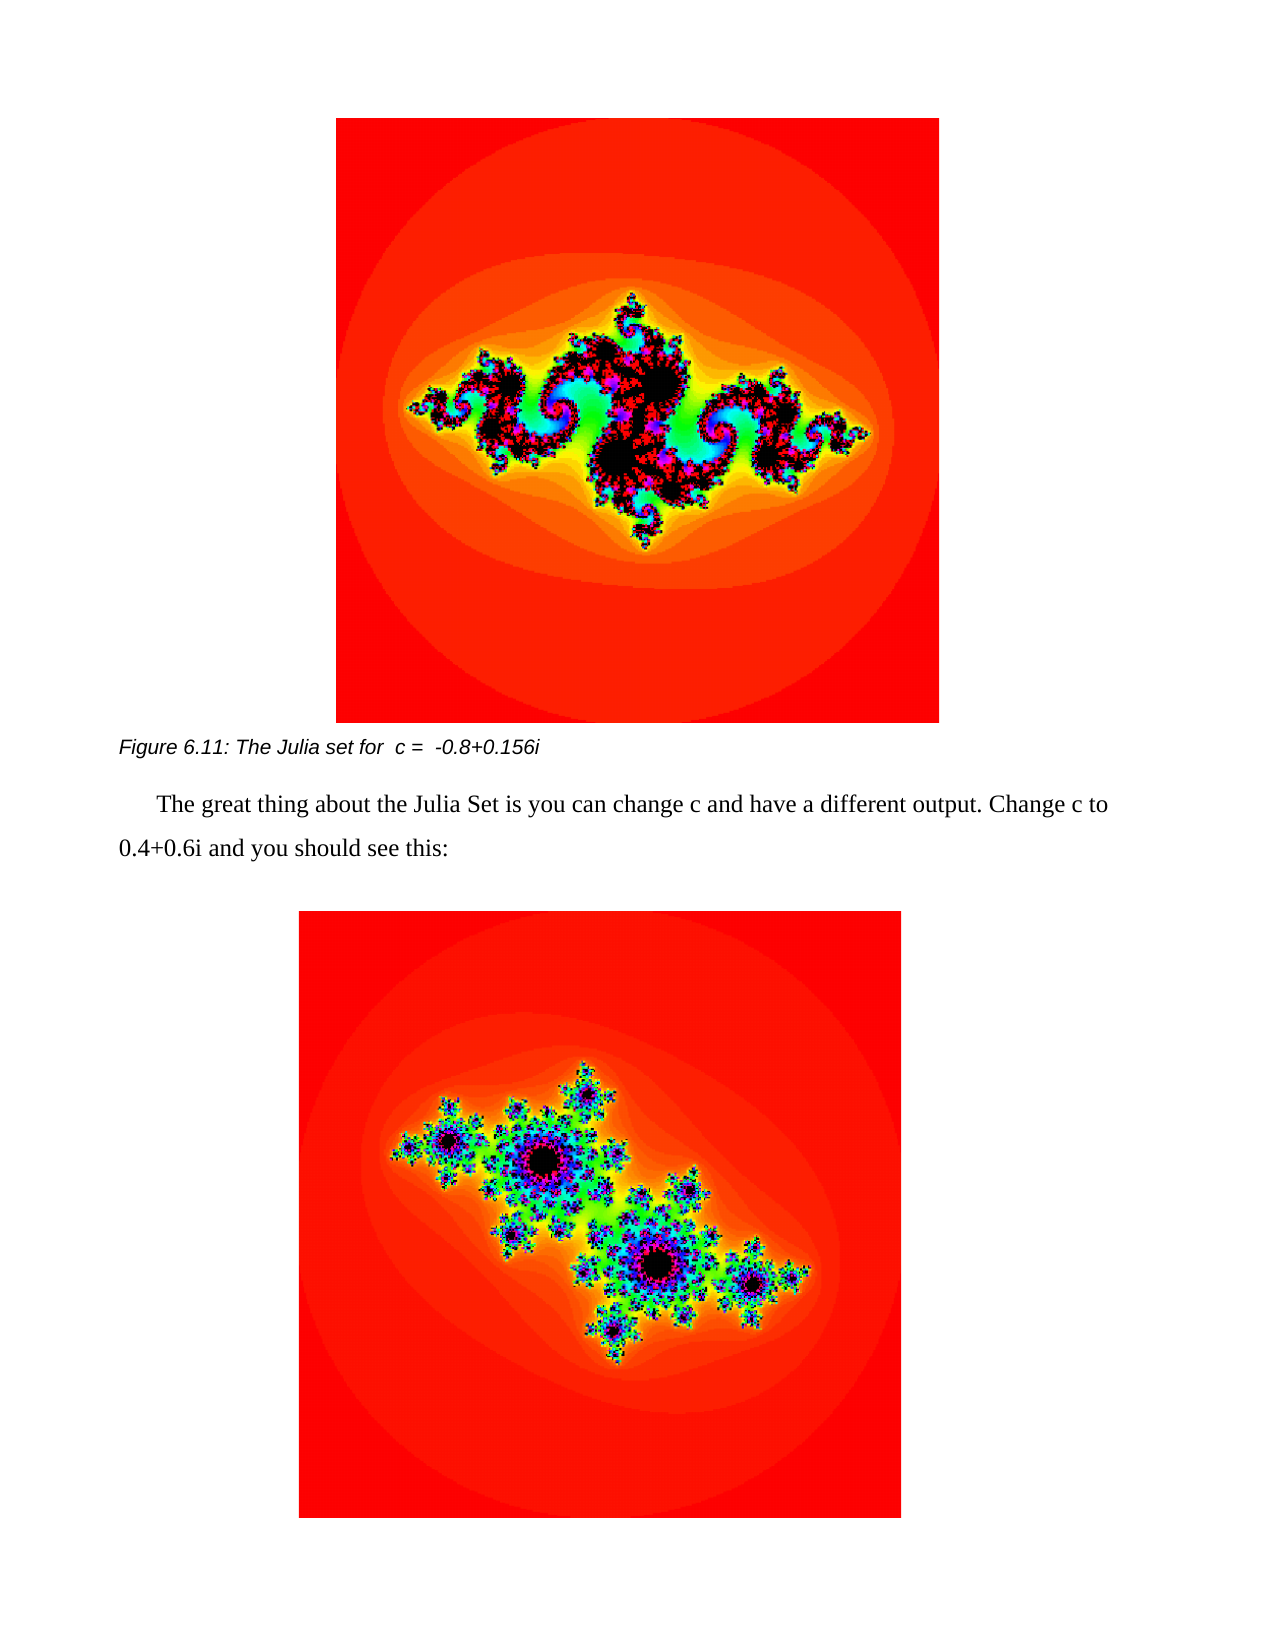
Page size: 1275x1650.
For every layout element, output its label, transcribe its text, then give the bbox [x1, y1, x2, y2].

text Figure 6.11: The Julia set for c = -0.8+0.156i [118, 118, 1156, 759]
picture [336, 118, 940, 723]
text The great thing about the Julia Set is you can change c and have a different output. Change c to 0.4+0.6i and you should see this: [118, 789, 1156, 861]
picture [298, 911, 902, 1518]
